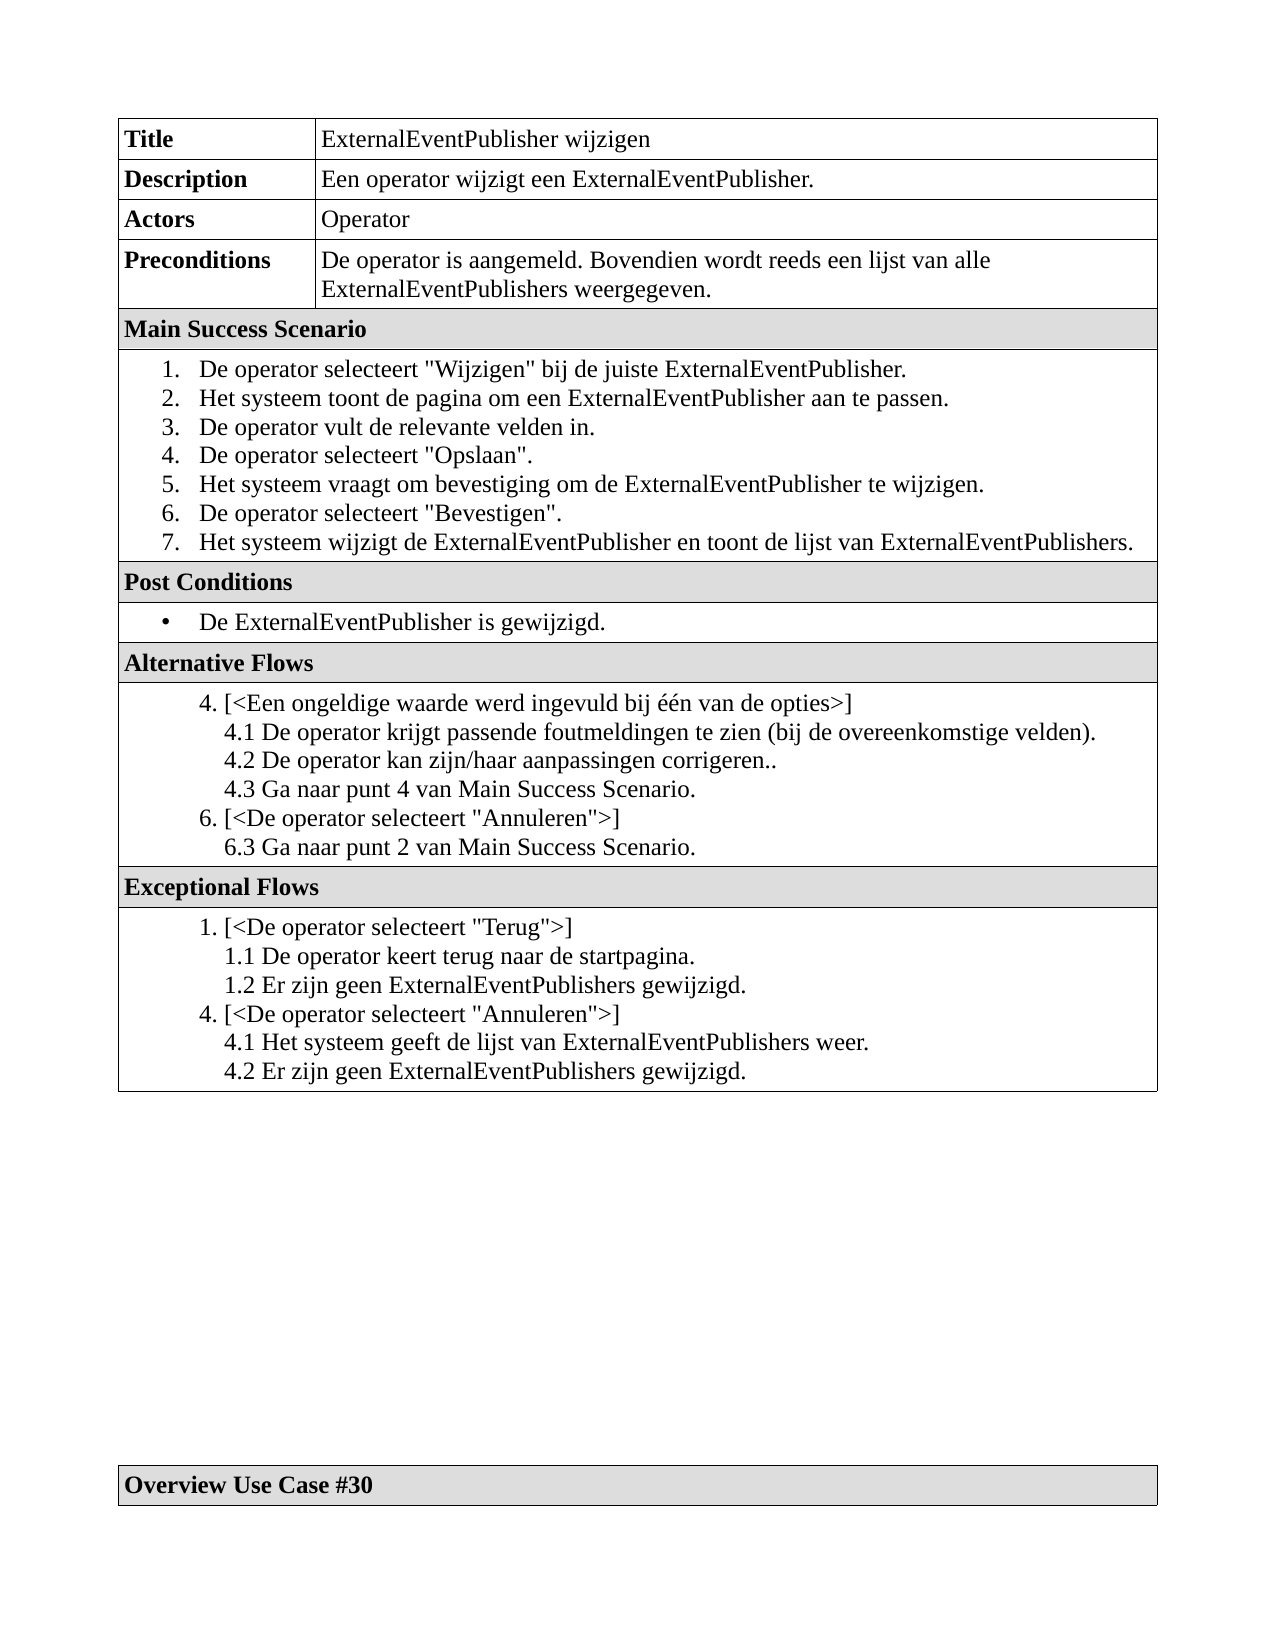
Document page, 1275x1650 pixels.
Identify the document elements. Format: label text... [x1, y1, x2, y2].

table_cell ExternalEventPublisher wijzigen [316, 119, 1157, 158]
table_cell 4. [<Een ongeldige waarde werd ingevuld bij één van de opties>] 4.1 De operator krijgt passende foutmeldingen te zien (bij de overeenkomstige velden). 4.2 De operator kan zijn/haar aanpassingen corrigeren.. 4.3 Ga naar punt 4 van Main Success Scenario. 6. [<De operator selecteert "Annuleren">] 6.3 Ga naar punt 2 van Main Success Scenario. [119, 683, 1157, 866]
table_cell De operator is aangemeld. Bovendien wordt reeds een lijst van alle ExternalEventPublishers weergegeven. [316, 240, 1157, 308]
table_header Overview Use Case #30 [119, 1466, 1157, 1505]
table_cell De ExternalEventPublisher is gewijzigd. [119, 603, 1157, 642]
table_cell Main Success Scenario [119, 309, 1157, 348]
table_cell Preconditions [119, 240, 315, 308]
table_cell Een operator wijzigt een ExternalEventPublisher. [316, 160, 1157, 199]
table_cell De operator selecteert "Wijzigen" bij de juiste ExternalEventPublisher. Het systeem toont de pagina om een ExternalEventPublisher aan te passen. De operator vult de relevante velden in. De operator selecteert "Opslaan". Het systeem vraagt om bevestiging om de ExternalEventPublisher te wijzigen. De operator selecteert "Bevestigen". Het systeem wijzigt de ExternalEventPublisher en toont de lijst van ExternalEventPublishers. [119, 350, 1157, 561]
table_cell Description [119, 160, 315, 199]
table_cell Actors [119, 200, 315, 239]
table_cell Title [119, 119, 315, 158]
table_cell Post Conditions [119, 562, 1157, 602]
table_cell Alternative Flows [119, 643, 1157, 682]
table_cell Operator [316, 200, 1157, 239]
table_cell Exceptional Flows [119, 867, 1157, 907]
table_cell 1. [<De operator selecteert "Terug">] 1.1 De operator keert terug naar de startpagina. 1.2 Er zijn geen ExternalEventPublishers gewijzigd. 4. [<De operator selecteert "Annuleren">] 4.1 Het systeem geeft de lijst van ExternalEventPublishers weer. 4.2 Er zijn geen ExternalEventPublishers gewijzigd. [119, 908, 1157, 1091]
